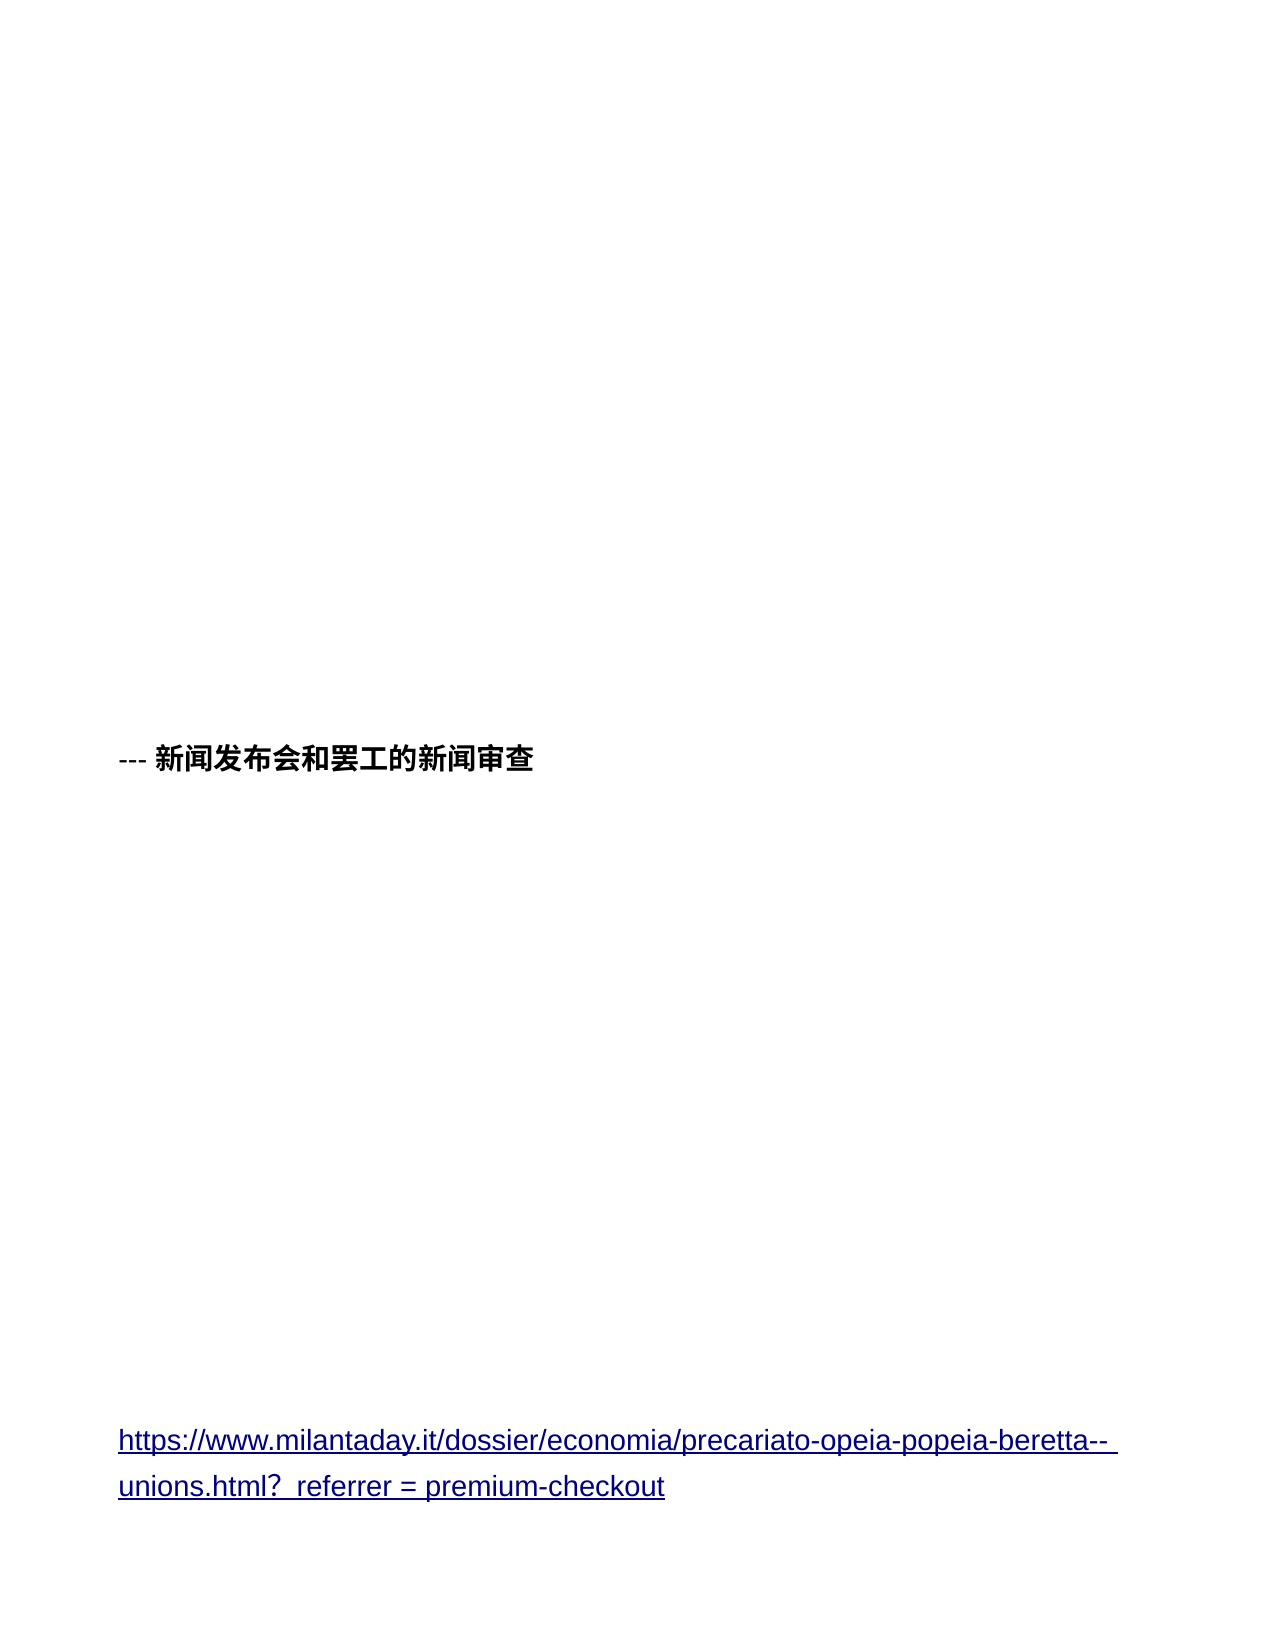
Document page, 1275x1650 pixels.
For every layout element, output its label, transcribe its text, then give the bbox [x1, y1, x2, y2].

text --- 新闻发布会和罢工的新闻审查 [118, 118, 1157, 778]
text https://www.milantaday.it/dossier/economia/precariato-opeia-popeia-beretta-- unions.html？referrer = premium-checkout [118, 799, 1157, 1505]
